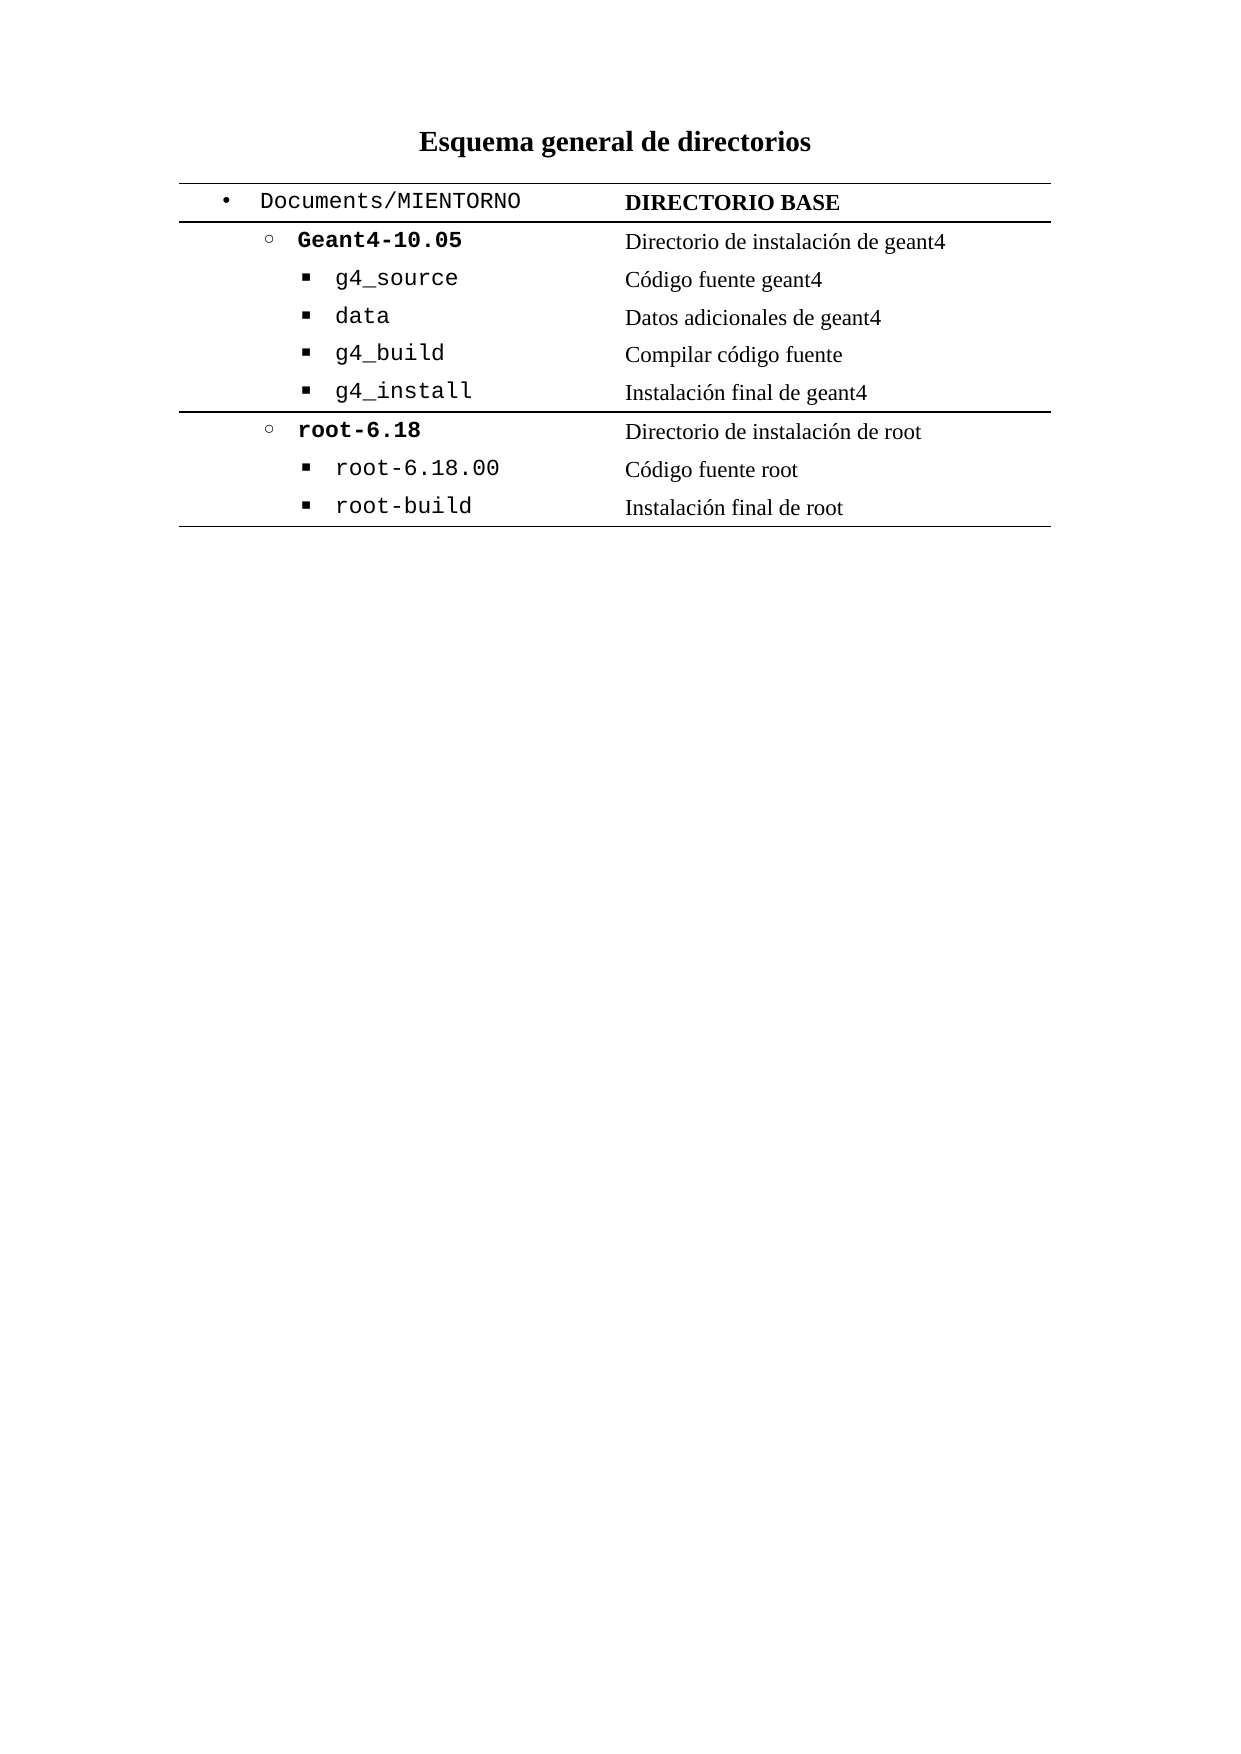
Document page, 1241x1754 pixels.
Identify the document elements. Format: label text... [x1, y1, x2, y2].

table_cell root-build [179, 488, 619, 526]
table_cell Instalación final de root [619, 488, 1051, 526]
table_cell root-6.18.00 [179, 450, 619, 488]
table_cell g4_install [179, 374, 619, 411]
table_cell Código fuente geant4 [619, 260, 1051, 298]
table_cell root-6.18 [179, 413, 619, 450]
table_cell Compilar código fuente [619, 336, 1051, 374]
table_cell Directorio de instalación de geant4 [619, 223, 1051, 260]
table_cell g4_source [179, 260, 619, 298]
table_cell Código fuente root [619, 450, 1051, 488]
table_cell data [179, 298, 619, 336]
table_header Esquema general de directorios [179, 118, 1051, 182]
table_cell Datos adicionales de geant4 [619, 298, 1051, 336]
table_cell Directorio de instalación de root [619, 413, 1051, 450]
table_cell Geant4-10.05 [179, 223, 619, 260]
table_cell g4_build [179, 336, 619, 374]
table_cell Documents/MIENTORNO [179, 184, 619, 221]
table_cell Instalación final de geant4 [619, 374, 1051, 411]
table_cell DIRECTORIO BASE [619, 184, 1051, 221]
